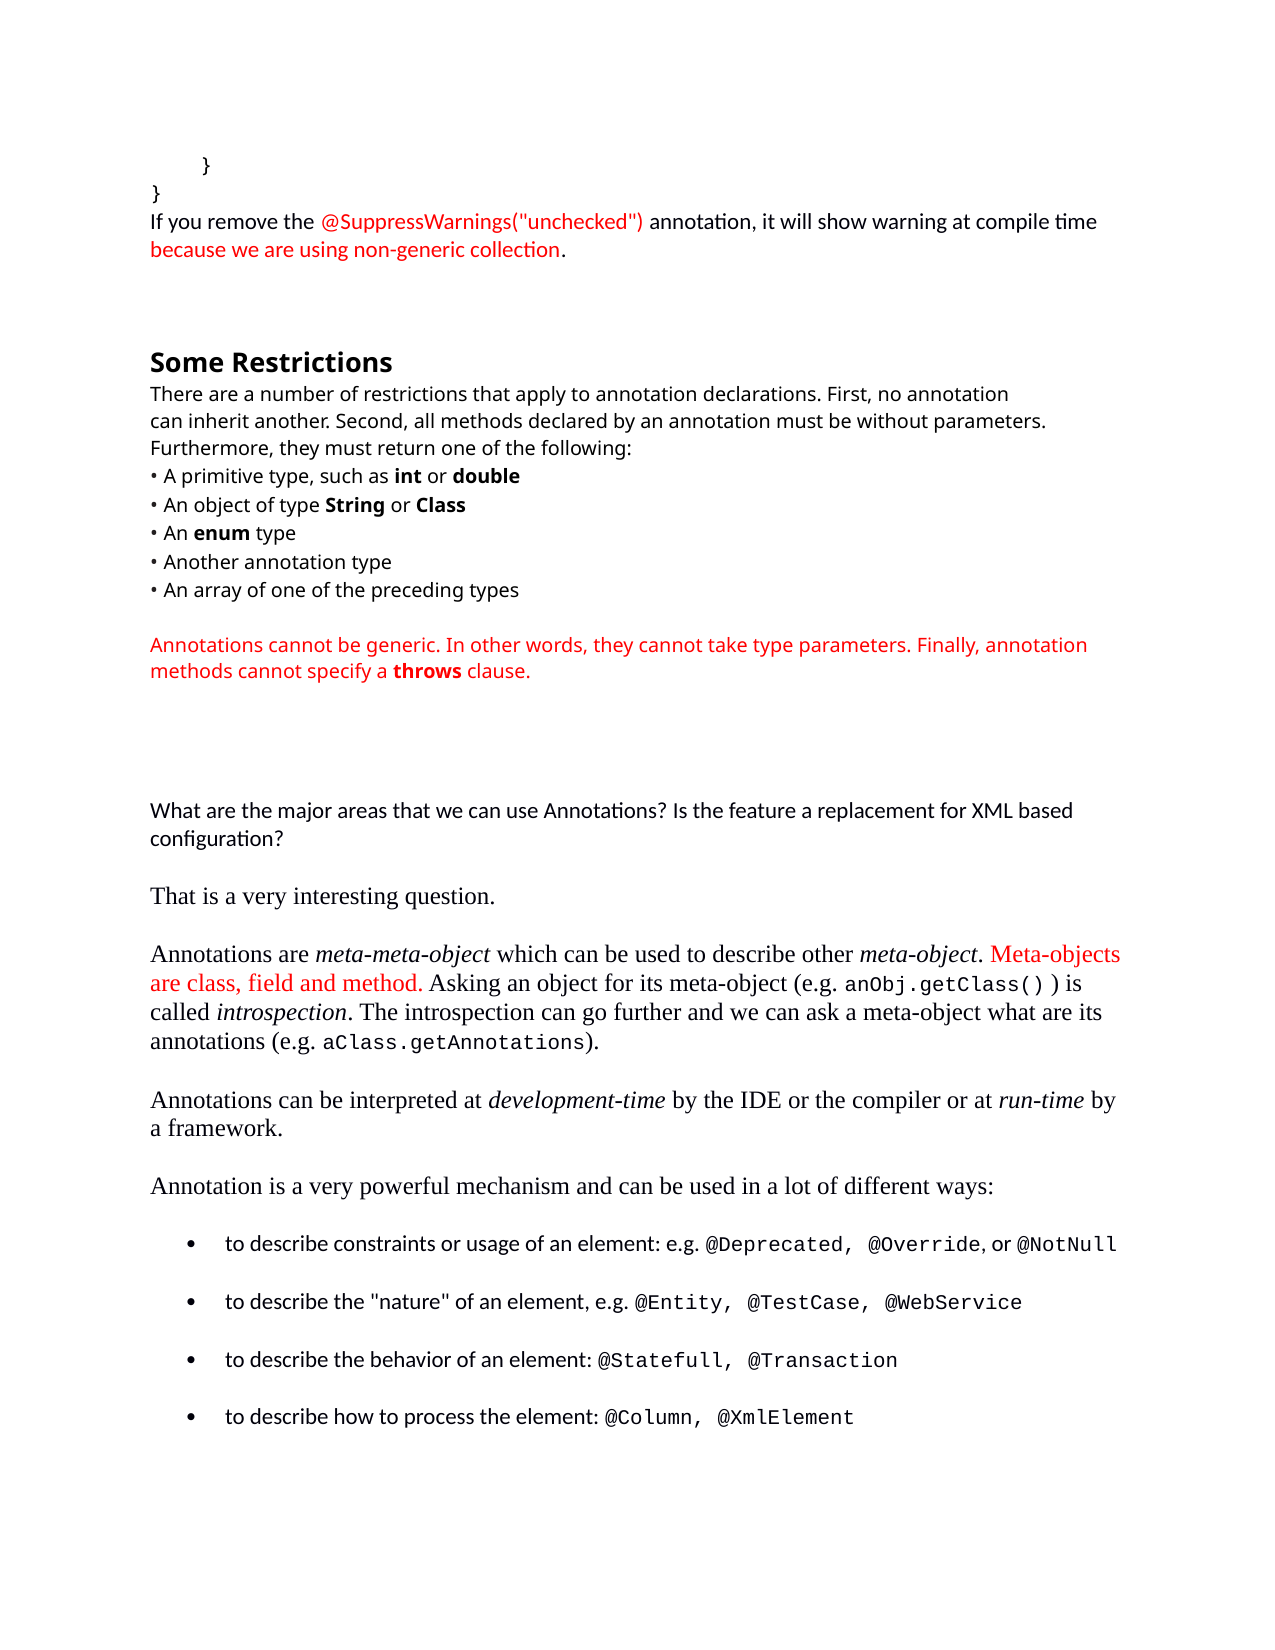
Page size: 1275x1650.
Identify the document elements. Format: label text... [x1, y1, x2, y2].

text What are the major areas that we can use Annotations? Is the feature a replacement for XML based configuration? [150, 796, 1125, 852]
text } [150, 178, 1125, 207]
text Furthermore, they must return one of the following: [150, 435, 1125, 462]
text Annotations cannot be generic. In other words, they cannot take type parameters. Finally, annotation methods cannot specify a throws clause. [150, 631, 1125, 685]
text • A primitive type, such as int or double [150, 462, 1125, 490]
text } [150, 150, 1125, 178]
list to describe the "nature" of an element, e.g. @Entity, @TestCase, @WebService [187, 1287, 1125, 1316]
text There are a number of restrictions that apply to annotation declarations. First, no annotation [150, 381, 1125, 408]
list to describe the behavior of an element: @Statefull, @Transaction [187, 1345, 1125, 1373]
text If you remove the @SuppressWarnings("unchecked") annotation, it will show warning at compile time because we are using non-generic collection. [150, 207, 1125, 263]
text • An object of type String or Class [150, 490, 1125, 518]
text • An enum type [150, 518, 1125, 547]
text • An array of one of the preceding types [150, 575, 1125, 604]
text Some Restrictions [150, 344, 1125, 381]
list to describe constraints or usage of an element: e.g. @Deprecated, @Override, or @NotNull [187, 1229, 1125, 1258]
text can inherit another. Second, all methods declared by an annotation must be without parameters. [150, 408, 1125, 435]
text Annotations are meta-meta-object which can be used to describe other meta-object. Meta-objects are class, field and method. Asking an object for its meta-object (e.g. anObj.getClass() ) is called introspection. The introspection can go further and we can ask a meta-object what are its annotations (e.g. aClass.getAnnotations). [150, 939, 1125, 1056]
text Annotations can be interpreted at development-time by the IDE or the compiler or at run-time by a framework. [150, 1085, 1125, 1142]
text • Another annotation type [150, 547, 1125, 575]
text That is a very interesting question. [150, 881, 1125, 910]
list to describe how to process the element: @Column, @XmlElement [187, 1402, 1125, 1431]
text Annotation is a very powerful mechanism and can be used in a lot of different ways: [150, 1171, 1125, 1200]
